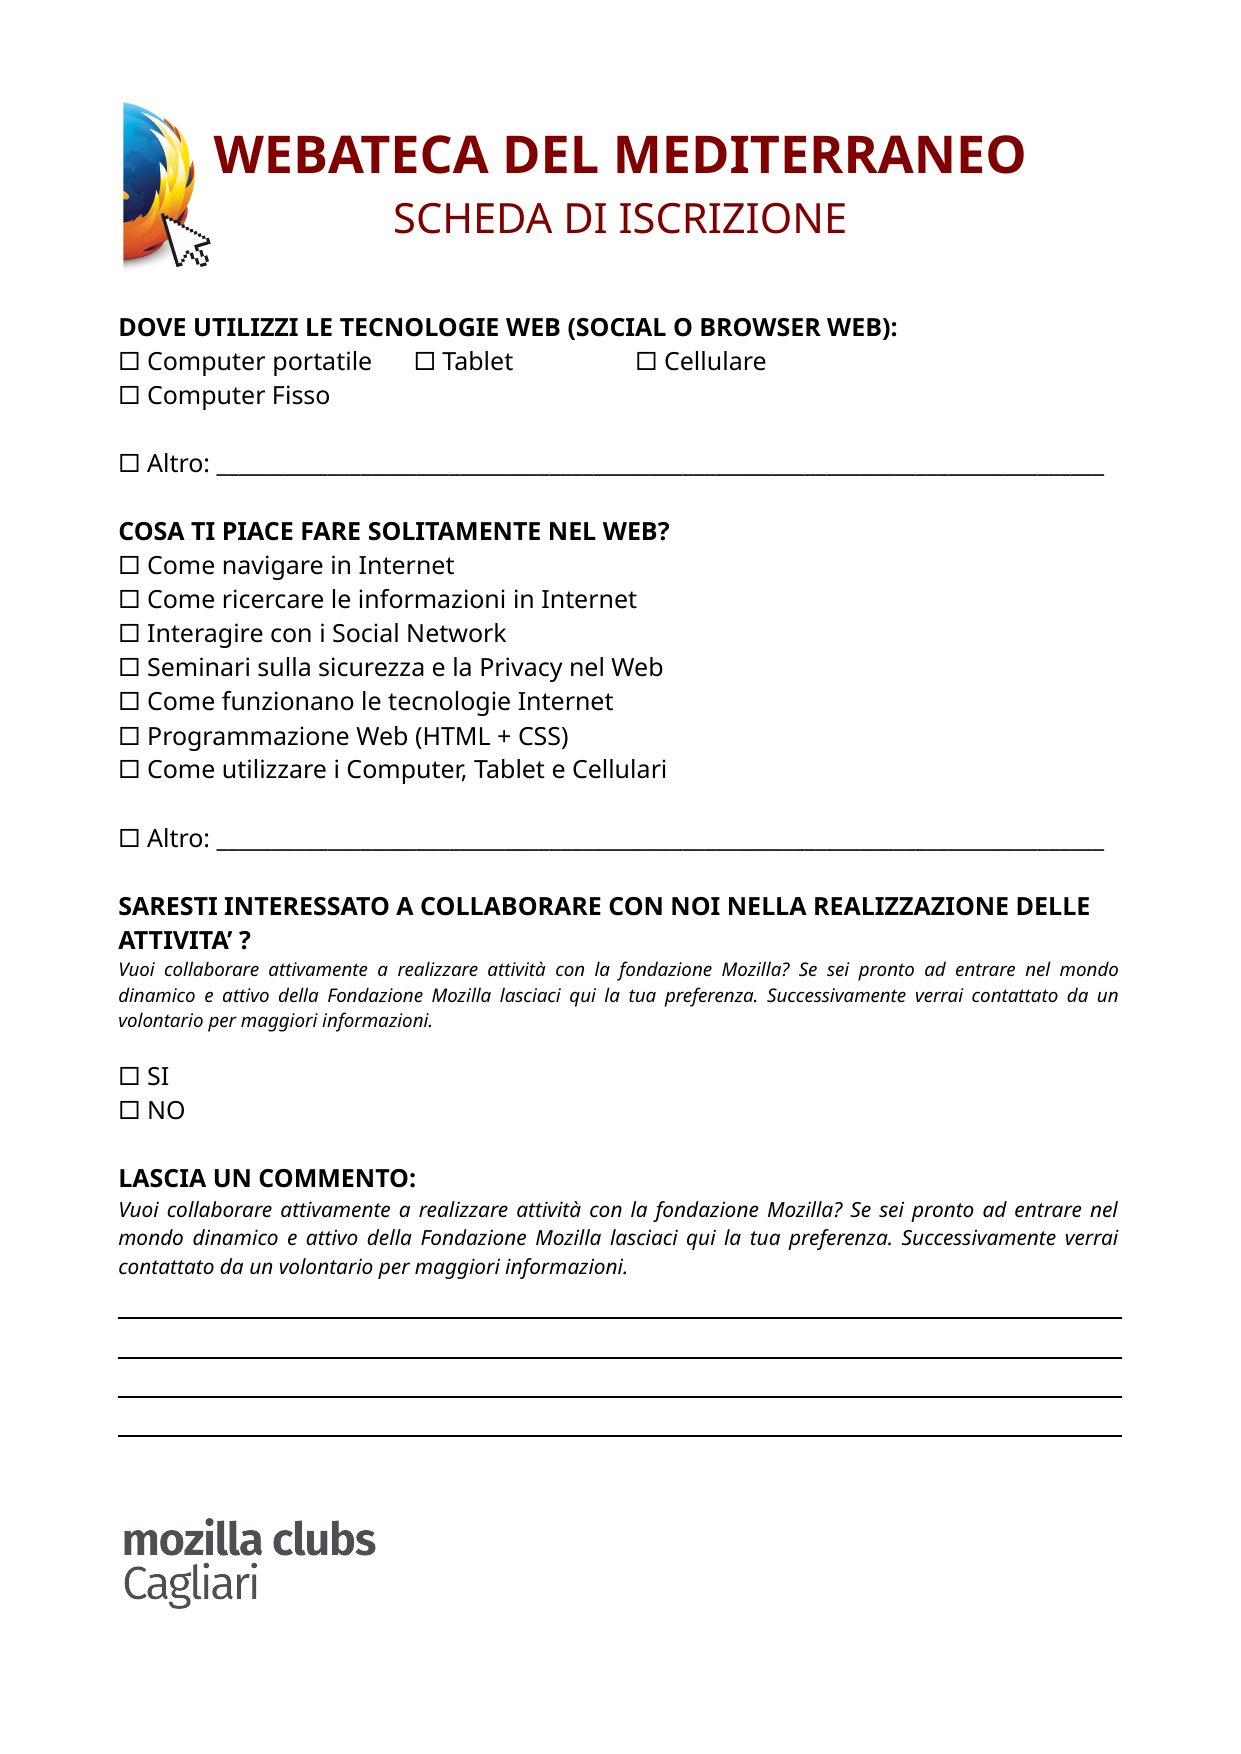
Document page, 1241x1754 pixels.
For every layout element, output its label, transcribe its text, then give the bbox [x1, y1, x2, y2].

text  Computer Fisso [118, 377, 1122, 412]
picture [118, 1515, 381, 1611]
text  Altro: ________________________________________________________________________________ [118, 446, 1122, 480]
text  Computer portatile  Tablet  Cellulare [118, 343, 1122, 377]
text Vuoi collaborare attivamente a realizzare attività con la fondazione Mozilla? Se sei pronto ad entrare nel mondo dinamico e attivo della Fondazione Mozilla lasciaci qui la tua preferenza. Successivamente verrai contattato da un volontario per maggiori informazioni. [118, 957, 1122, 1033]
text SARESTI INTERESSATO A COLLABORARE CON NOI NELLA REALIZZAZIONE DELLE ATTIVITA’ ? [118, 888, 1122, 957]
text  Come utilizzare i Computer, Tablet e Cellulari [118, 752, 1122, 786]
text  Interagire con i Social Network [118, 616, 1122, 650]
text DOVE UTILIZZI LE TECNOLOGIE WEB (SOCIAL O BROWSER WEB): [118, 309, 1122, 343]
text  SI [118, 1059, 1122, 1093]
text COSA TI PIACE FARE SOLITAMENTE NEL WEB? [118, 514, 1122, 548]
text  Programmazione Web (HTML + CSS) [118, 718, 1122, 752]
text  Come funzionano le tecnologie Internet [118, 684, 1122, 718]
picture [123, 101, 226, 276]
text  Come ricercare le informazioni in Internet [118, 582, 1122, 616]
text  Come navigare in Internet [118, 548, 1122, 582]
text Vuoi collaborare attivamente a realizzare attività con la fondazione Mozilla? Se sei pronto ad entrare nel mondo dinamico e attivo della Fondazione Mozilla lasciaci qui la tua preferenza. Successivamente verrai contattato da un volontario per maggiori informazioni. [118, 1195, 1122, 1280]
text  Altro: ________________________________________________________________________________ [118, 820, 1122, 854]
text  NO [118, 1093, 1122, 1127]
text  Seminari sulla sicurezza e la Privacy nel Web [118, 650, 1122, 684]
text LASCIA UN COMMENTO: [118, 1161, 1122, 1195]
